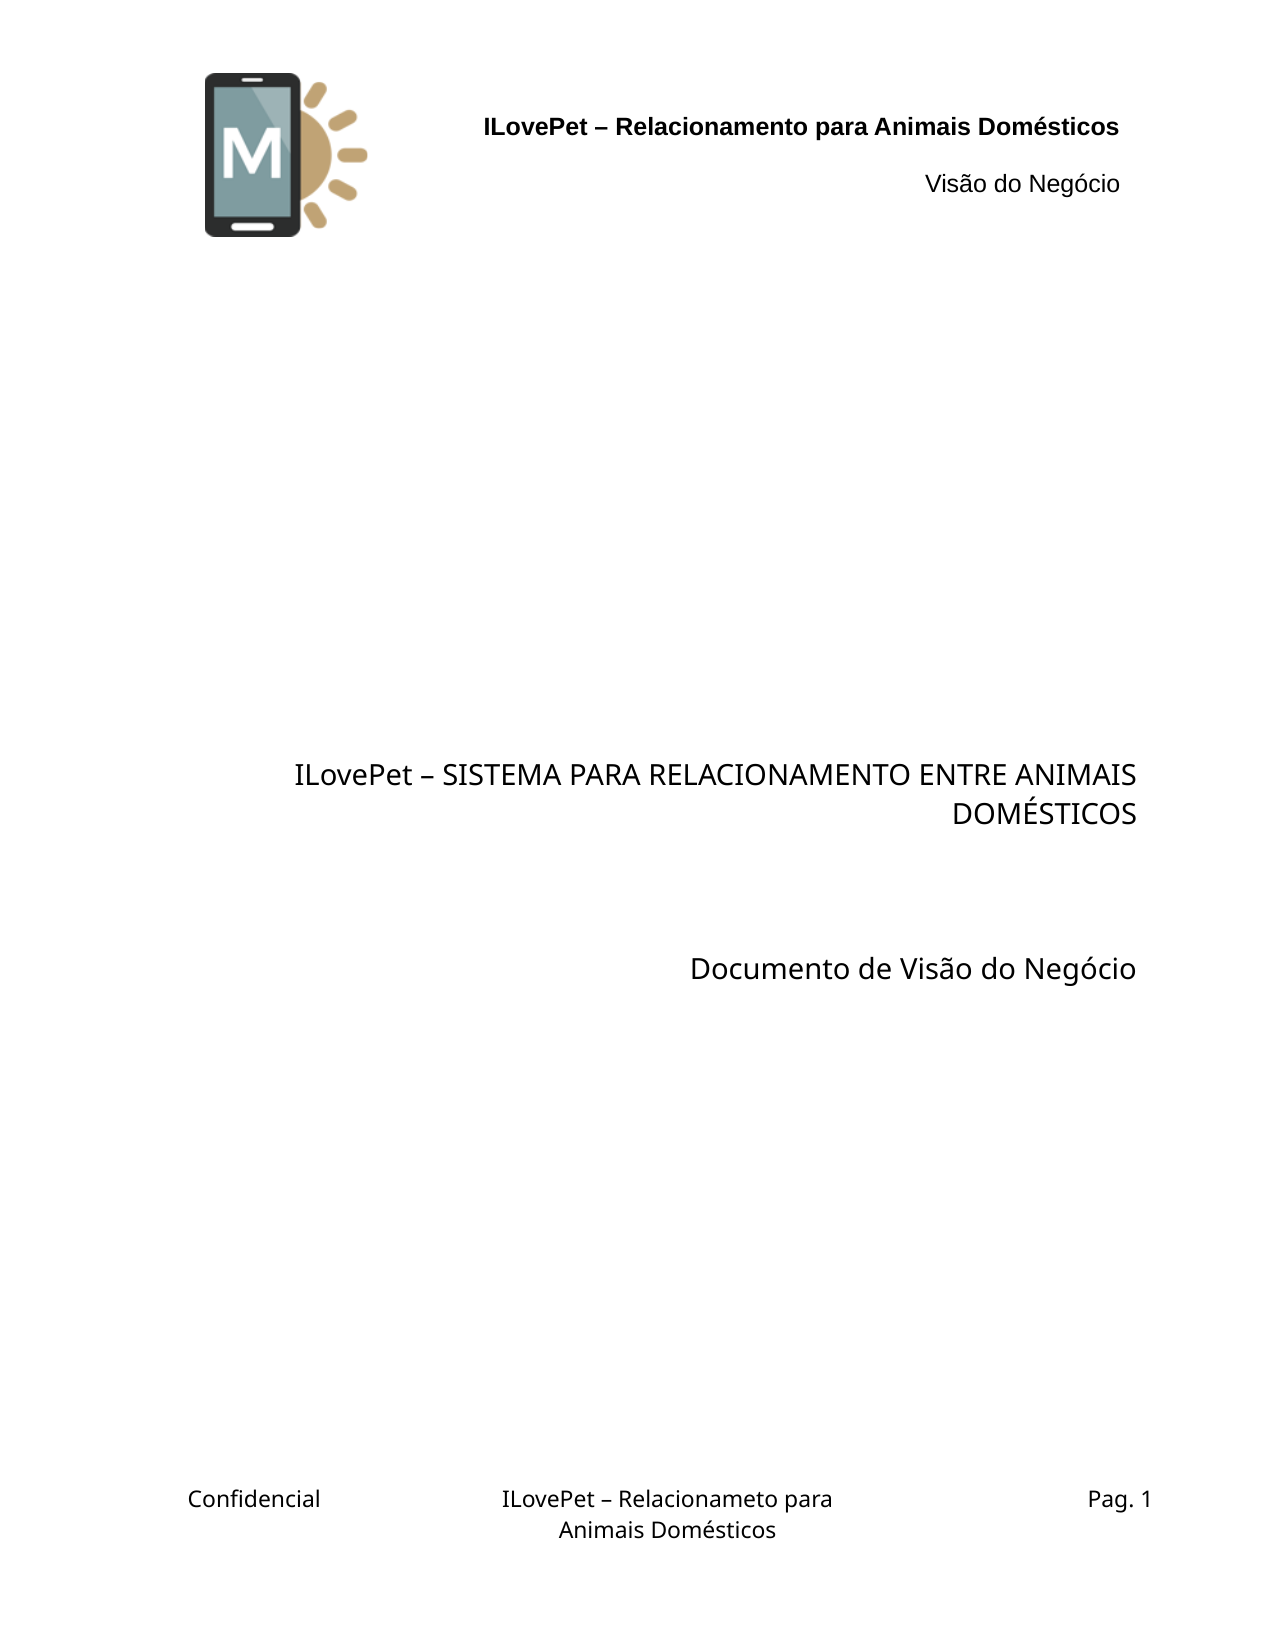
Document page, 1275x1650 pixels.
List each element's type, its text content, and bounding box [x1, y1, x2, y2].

subtitle ILovePet – SISTEMA PARA RELACIONAMENTO ENTRE ANIMAIS DOMÉSTICOS [187, 754, 1137, 833]
subtitle Documento de Visão do Negócio [187, 948, 1137, 988]
